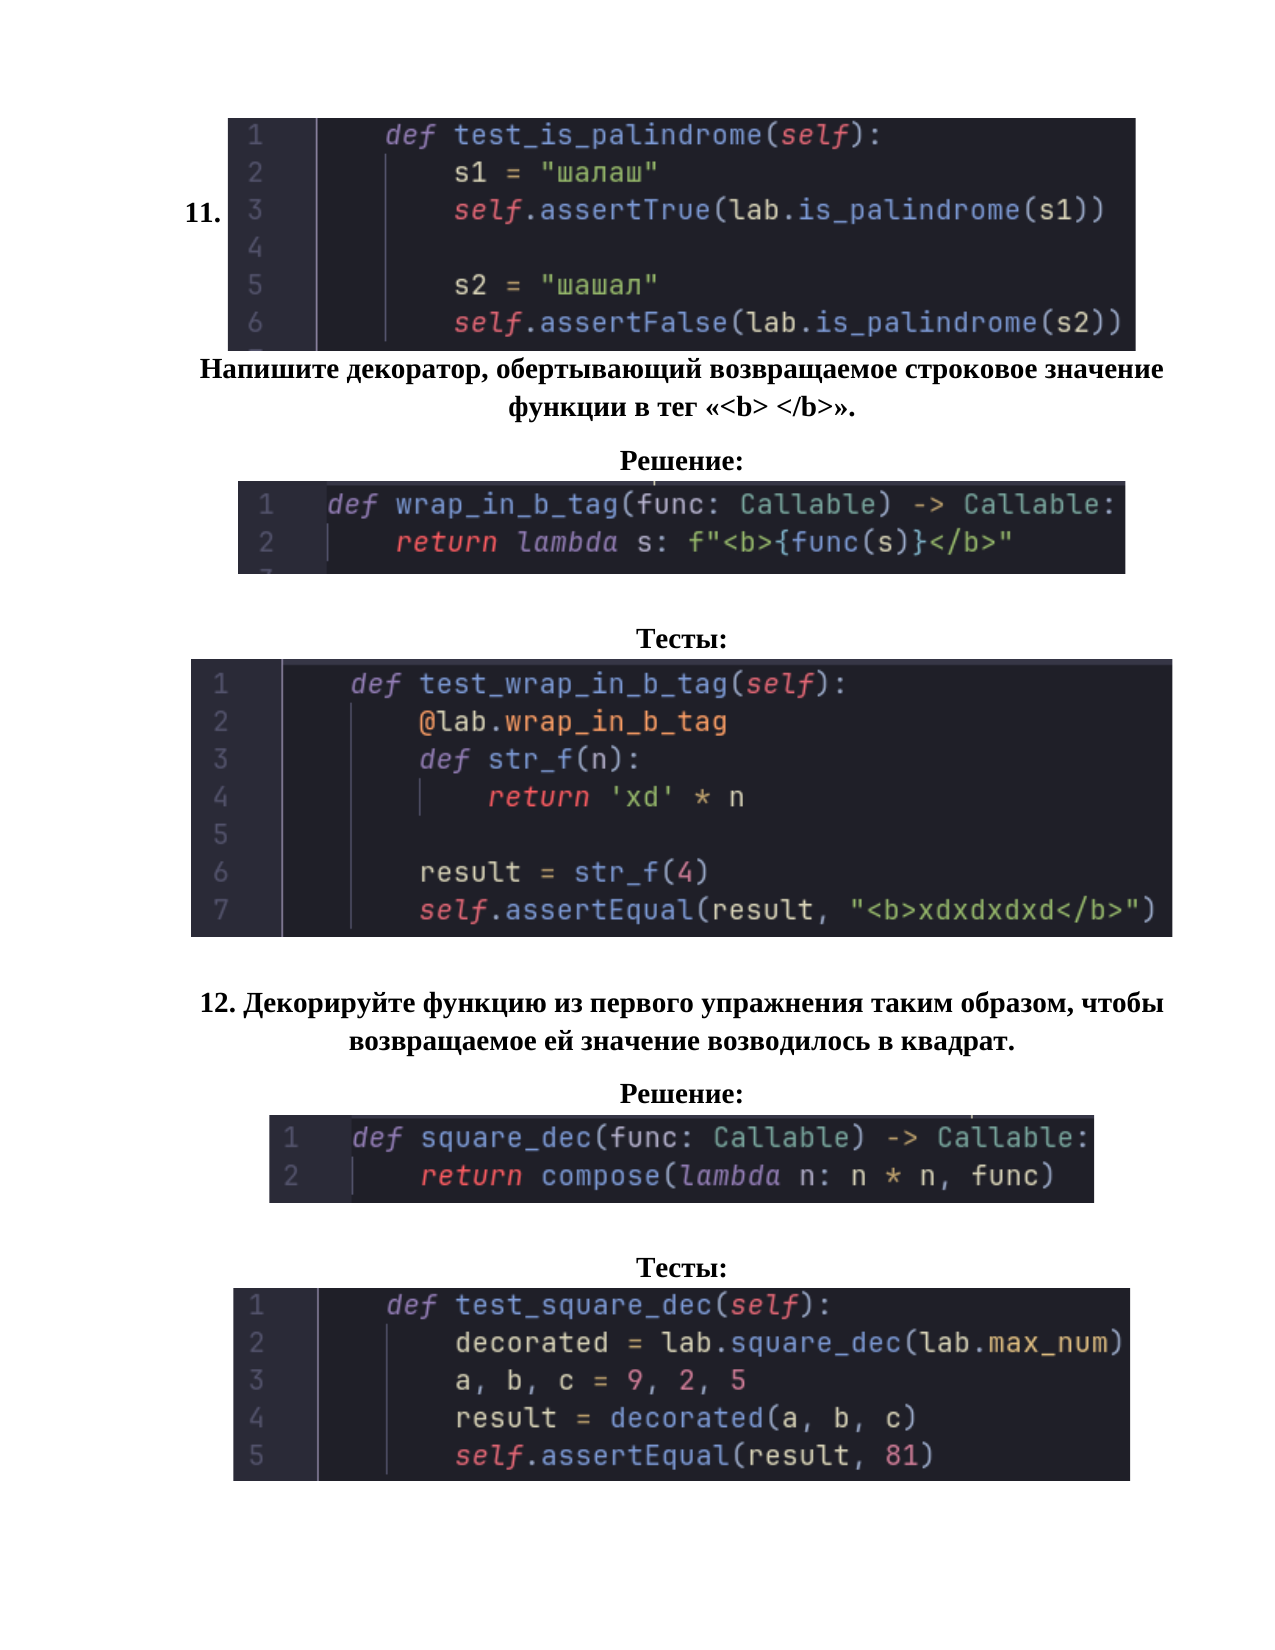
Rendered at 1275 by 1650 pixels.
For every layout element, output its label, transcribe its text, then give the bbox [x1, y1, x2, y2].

text 11. Напишите декоратор, обертывающий возвращаемое строковое значение функции в тег «<b> </b>». [177, 195, 1186, 423]
text Решение: [177, 1076, 1186, 1110]
picture [227, 118, 1136, 351]
picture [238, 481, 1126, 574]
text Решение: [177, 443, 1186, 476]
text Тесты: [177, 1250, 1186, 1284]
text Тесты: [177, 621, 1186, 655]
picture [269, 1115, 1095, 1203]
picture [233, 1288, 1131, 1481]
text 12. Декорируйте функцию из первого упражнения таким образом, чтобы возвращаемое ей значение возводилось в квадрат. [177, 985, 1186, 1057]
picture [191, 659, 1173, 937]
